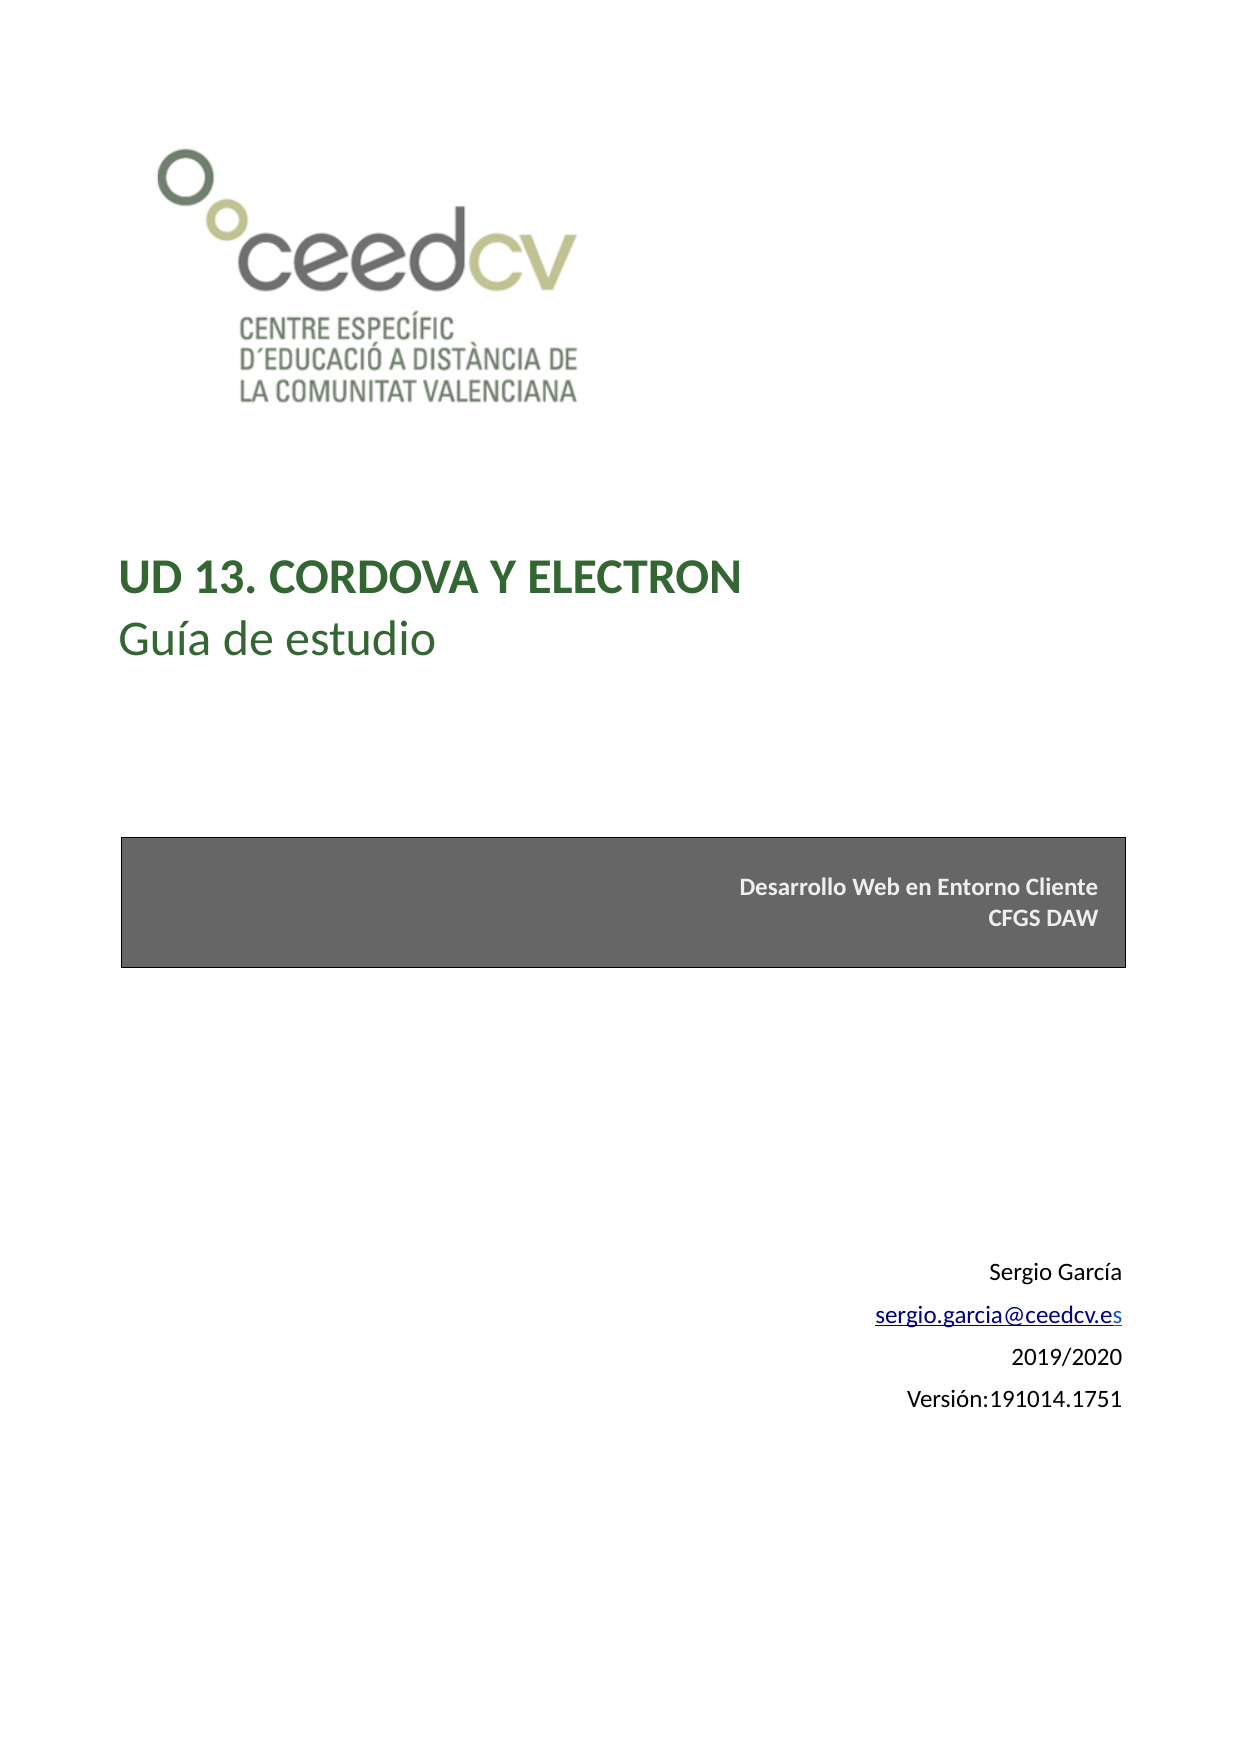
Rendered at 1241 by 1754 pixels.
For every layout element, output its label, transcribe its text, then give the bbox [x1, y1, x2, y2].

text CFGS DAW [125, 902, 1098, 932]
text 2019/2020 [118, 1341, 1122, 1372]
text Sergio García [231, 1256, 1122, 1287]
text UD 13. Cordova y Electron [118, 545, 1122, 606]
text sergio.garcia@ceedcv.es [231, 1299, 1122, 1329]
picture [118, 121, 681, 431]
text Desarrollo Web en Entorno Cliente [125, 871, 1098, 902]
text Guía de estudio [118, 606, 1122, 667]
text Versión:191014.1750 [118, 1383, 1122, 1414]
